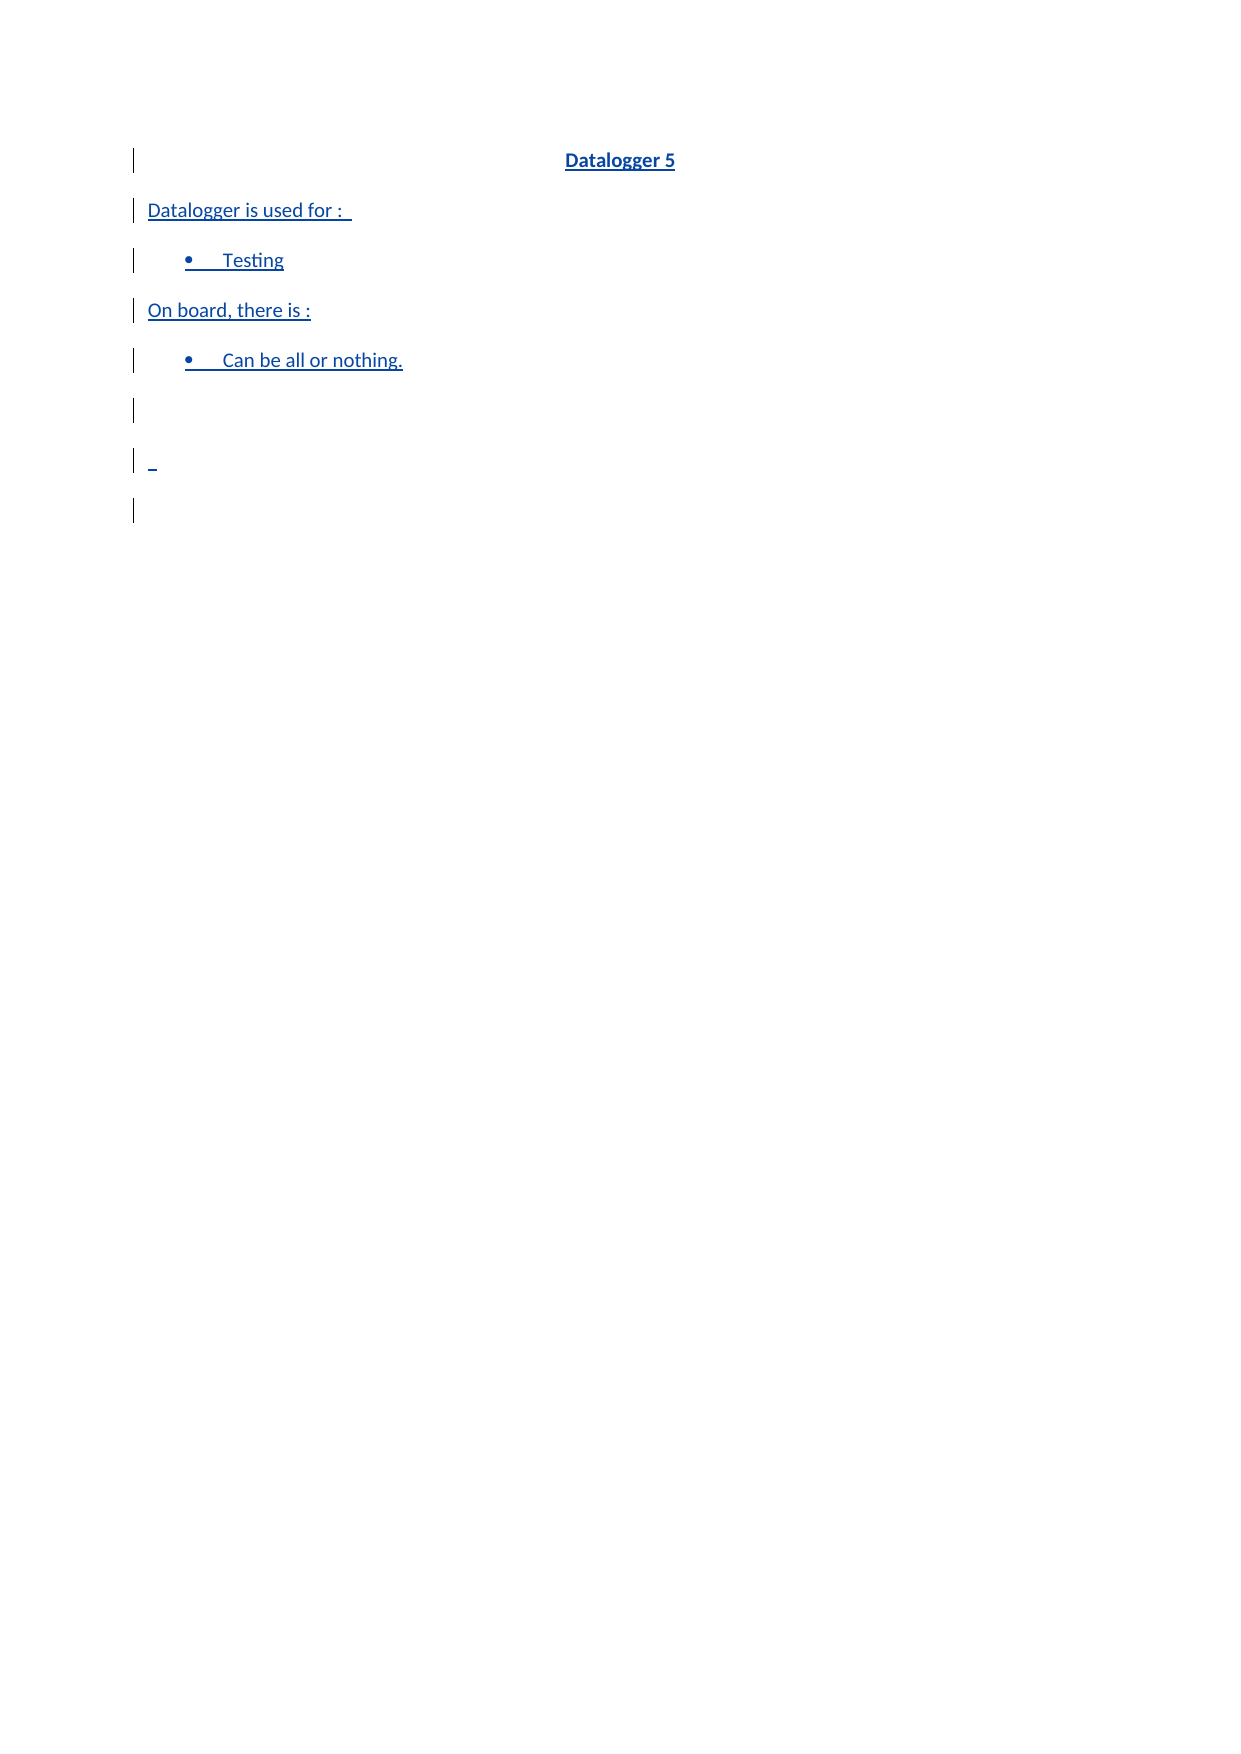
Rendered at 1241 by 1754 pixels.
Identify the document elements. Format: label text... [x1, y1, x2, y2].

text Datalogger is used for : [148, 198, 1093, 223]
text Datalogger 5 [148, 148, 1093, 173]
text On board, there is : [148, 298, 1093, 323]
list Can be all or nothing. [185, 348, 1093, 373]
list Testing [185, 248, 1093, 273]
